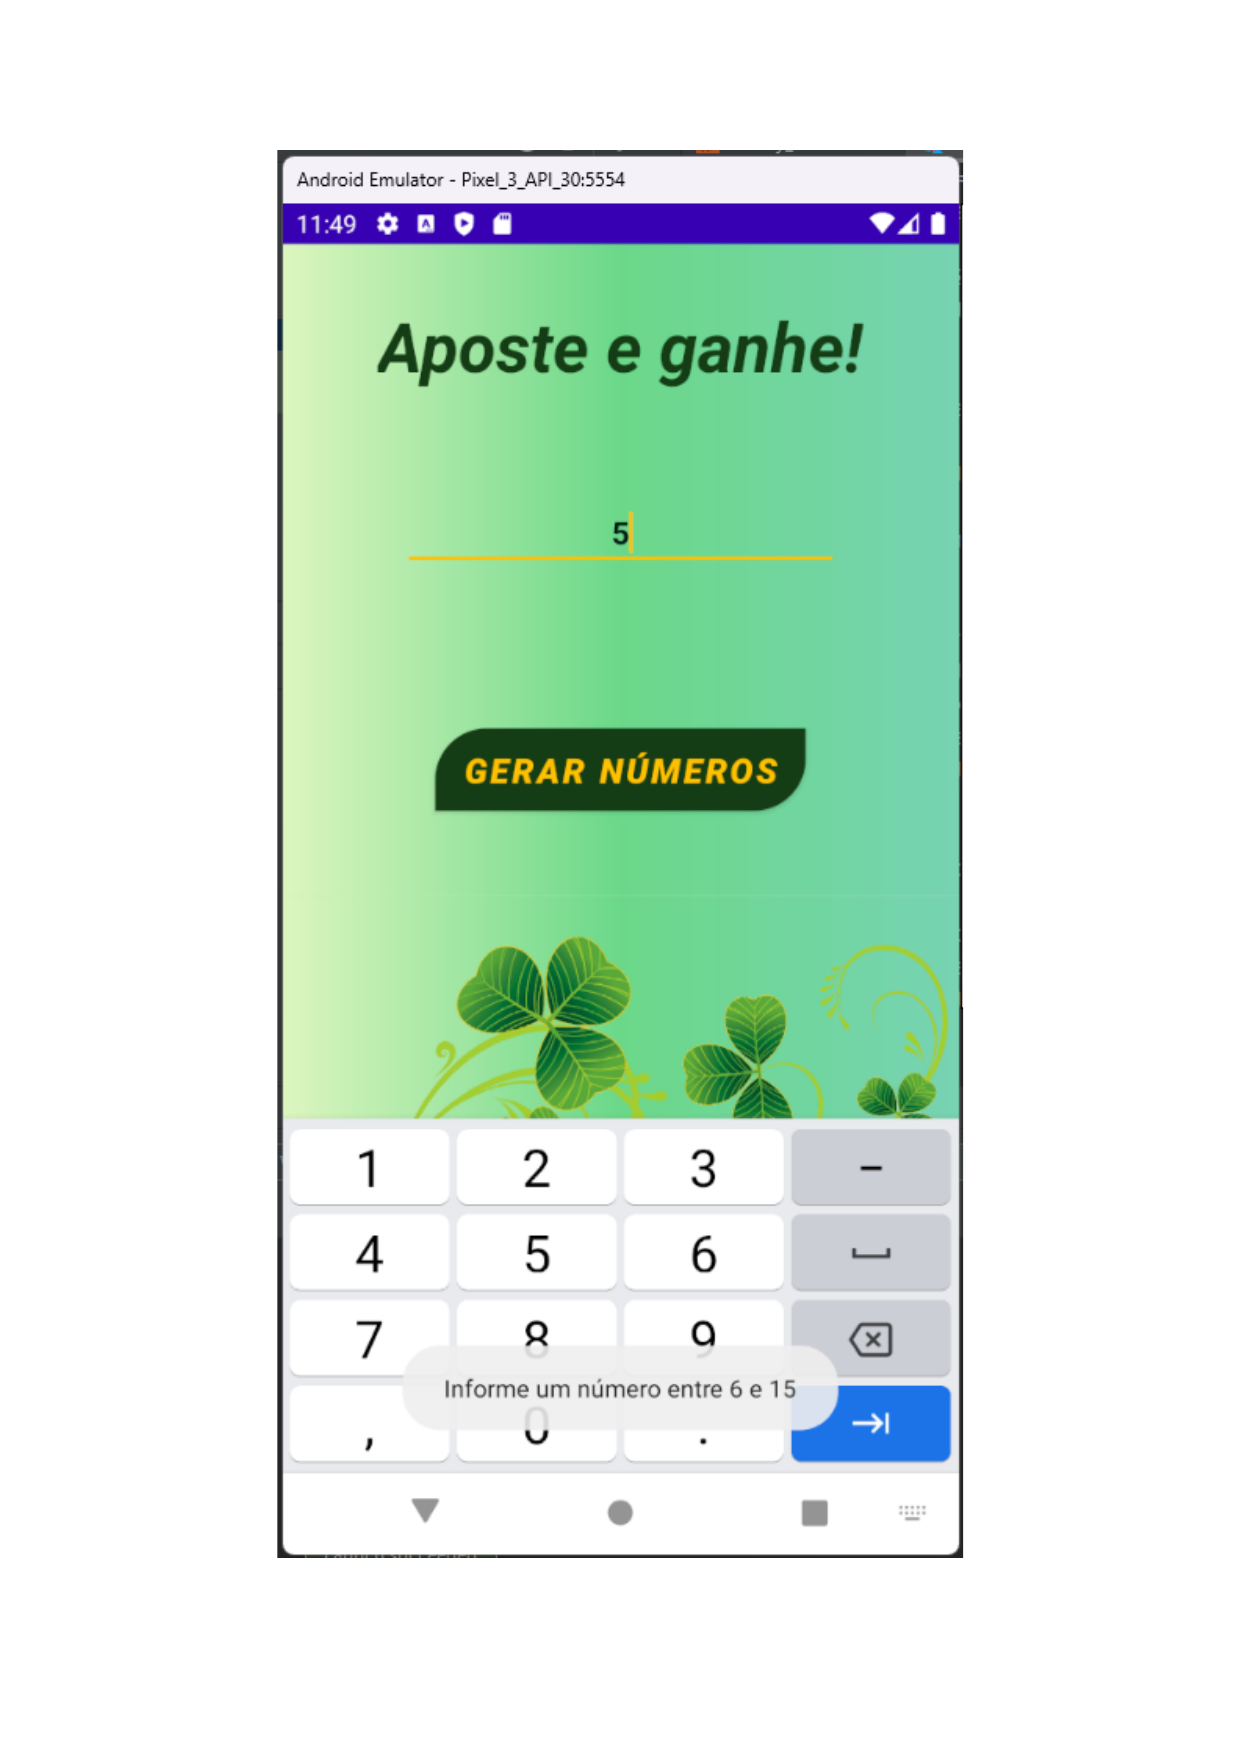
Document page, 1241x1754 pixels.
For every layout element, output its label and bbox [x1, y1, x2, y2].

picture [277, 150, 964, 1558]
